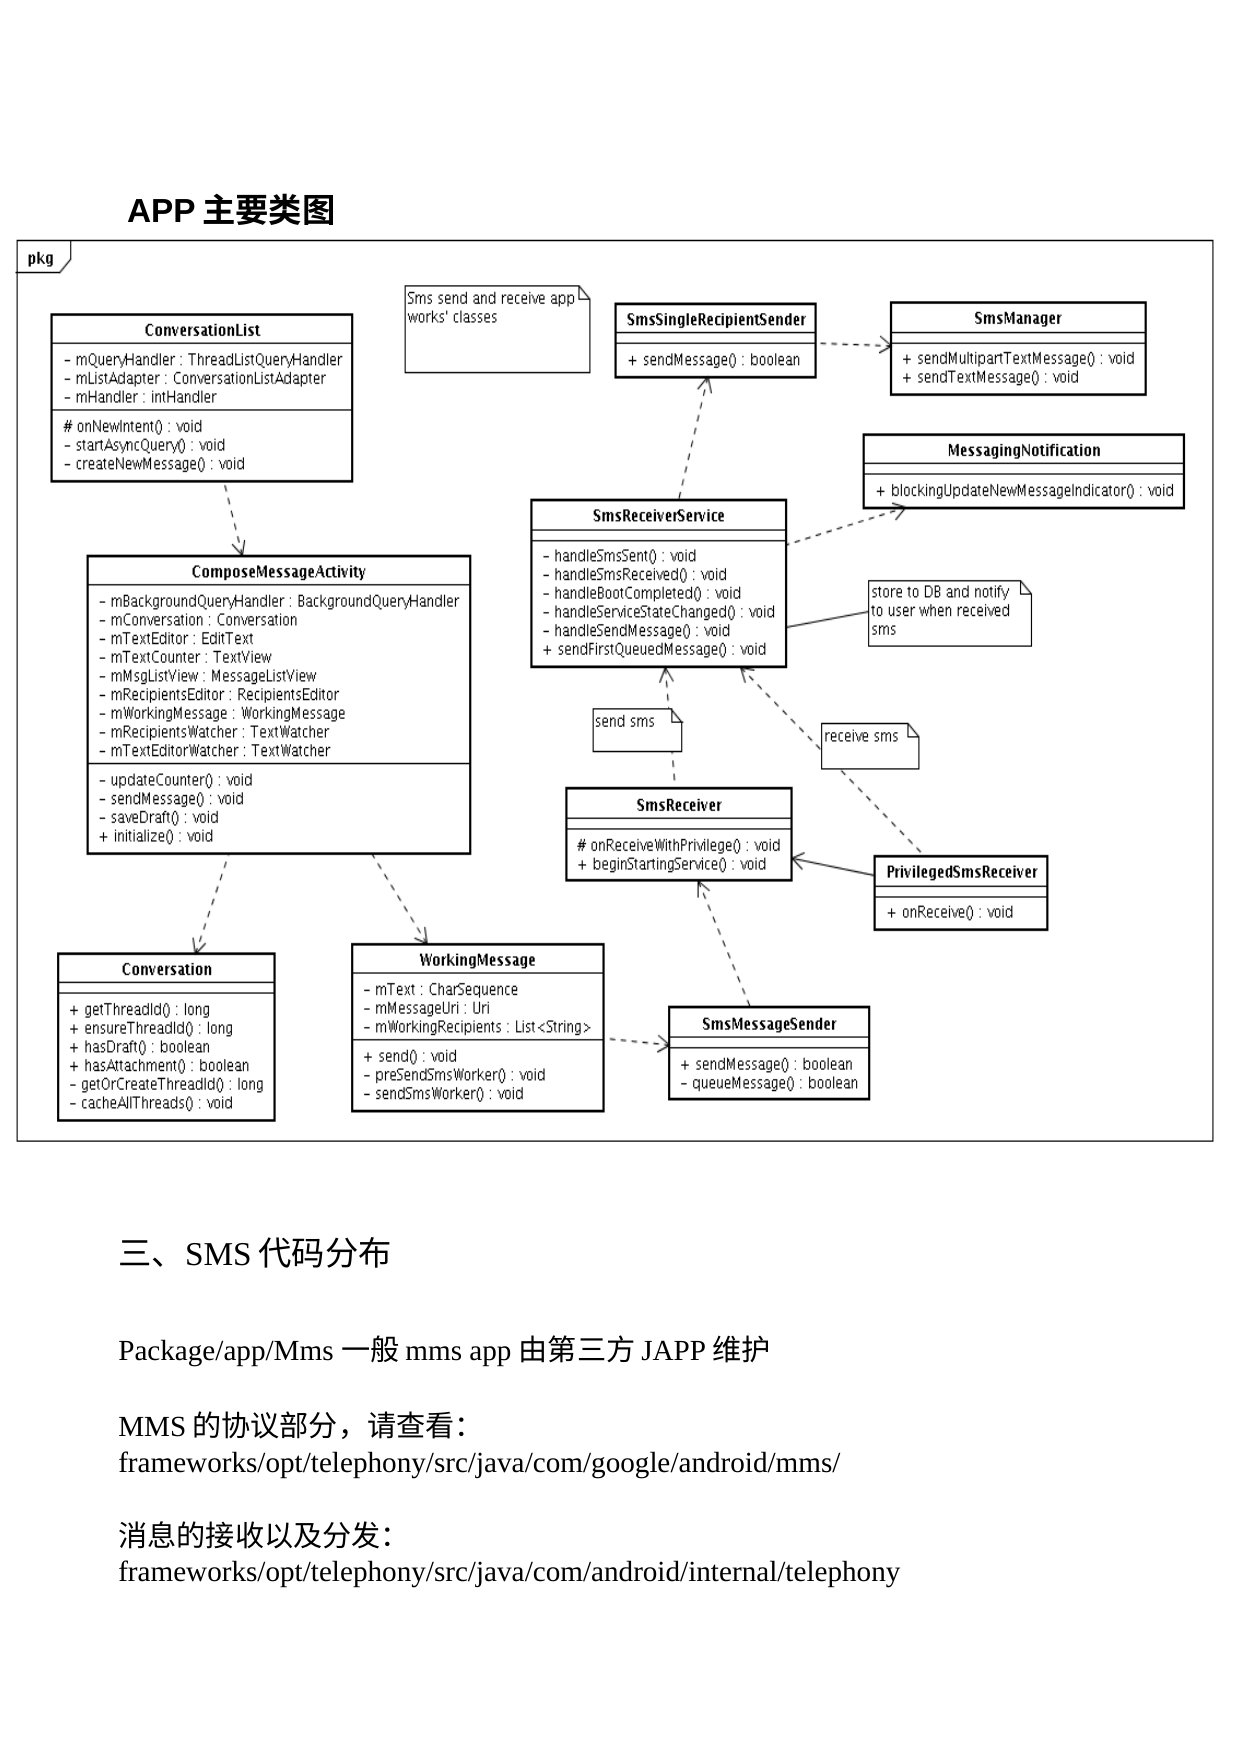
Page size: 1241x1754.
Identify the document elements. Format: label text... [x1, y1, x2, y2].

text frameworks/opt/telephony/src/java/com/android/internal/telephony [118, 1554, 1122, 1588]
title APP主要类图 [118, 187, 1122, 232]
text 消息的接收以及分发： [118, 1512, 1122, 1554]
text 三、SMS代码分布 [118, 1227, 1122, 1275]
text Package/app/Mms 一般mms app 由第三方JAPP维护 [118, 1327, 1122, 1369]
text MMS的协议部分，请查看： [118, 1403, 1122, 1445]
picture [9, 232, 1231, 1158]
text frameworks/opt/telephony/src/java/com/google/android/mms/ [118, 1445, 1122, 1479]
